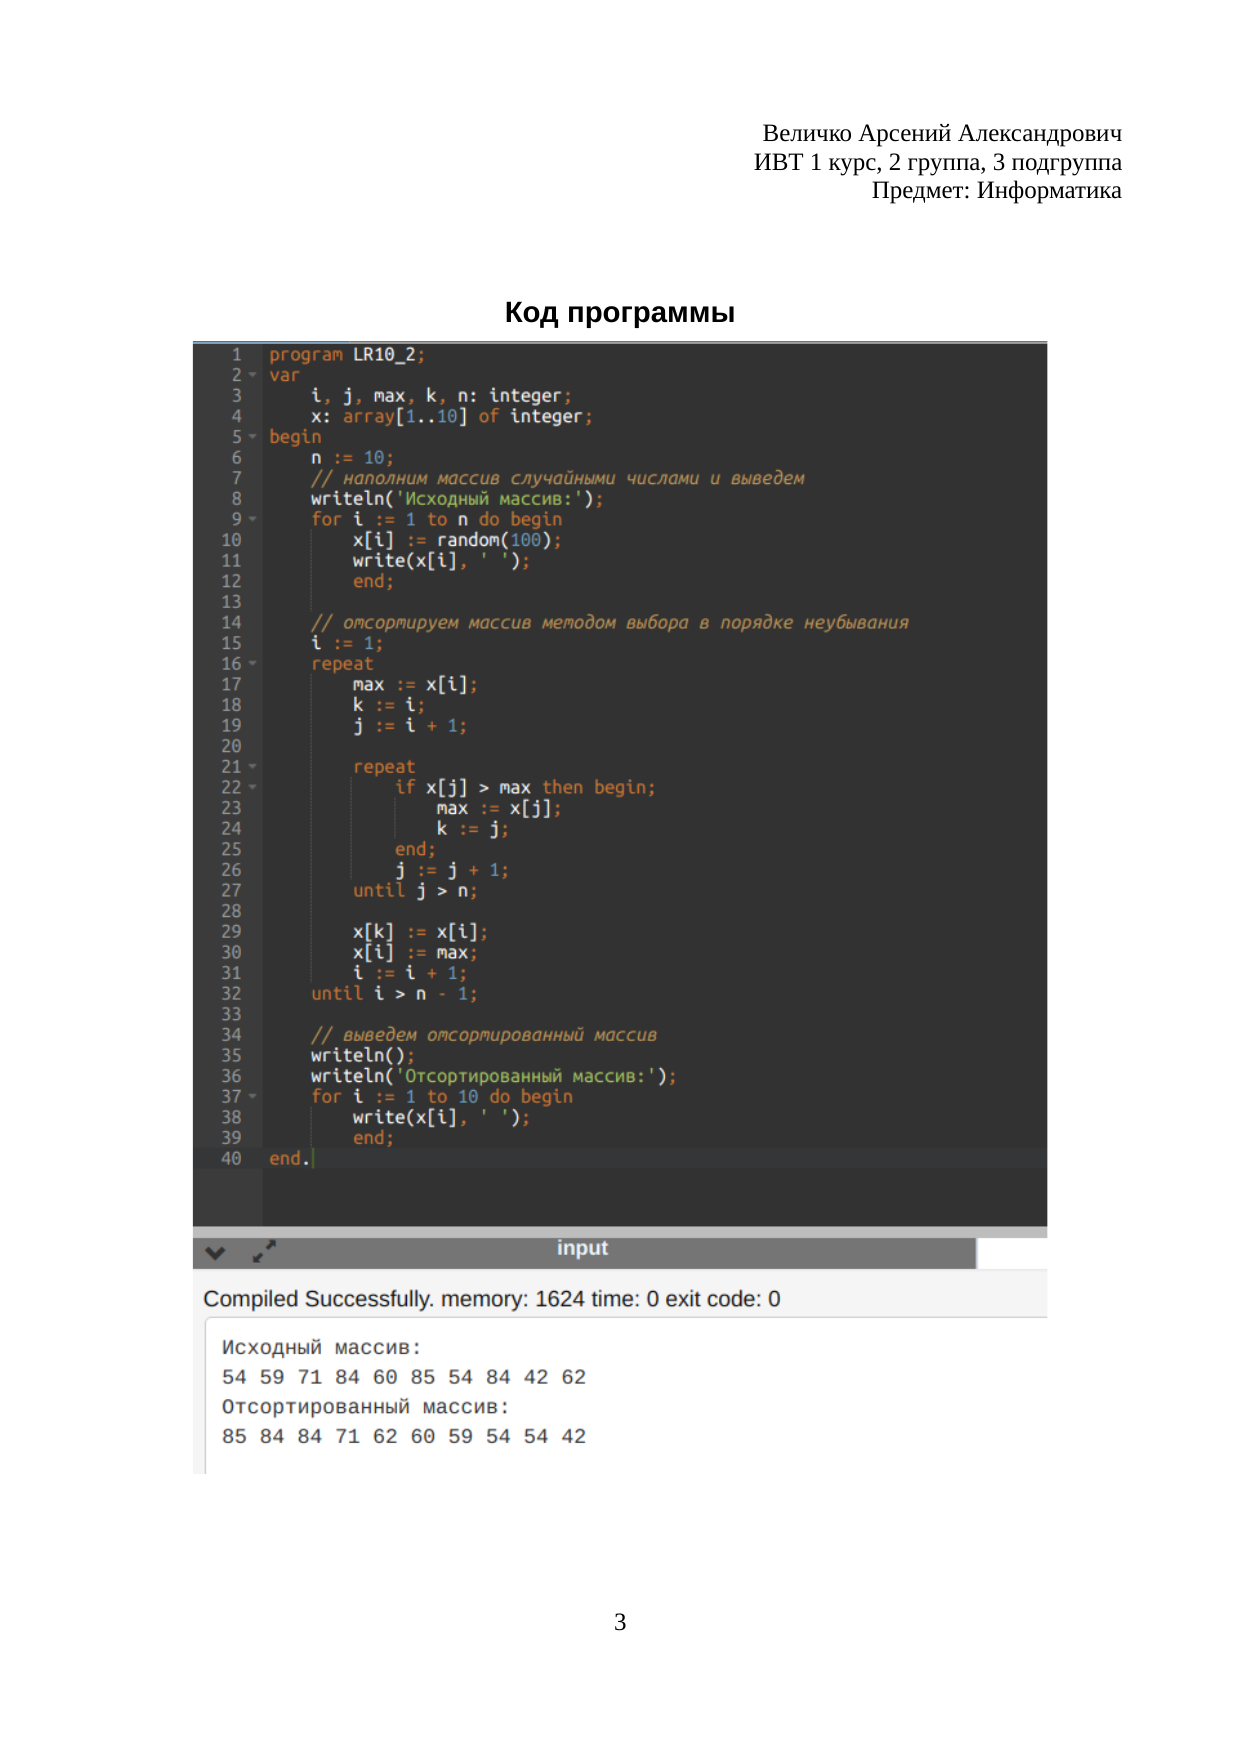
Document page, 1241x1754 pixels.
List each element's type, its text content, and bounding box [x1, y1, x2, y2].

picture [192, 341, 1048, 1474]
subtitle Код программы [118, 295, 1122, 328]
